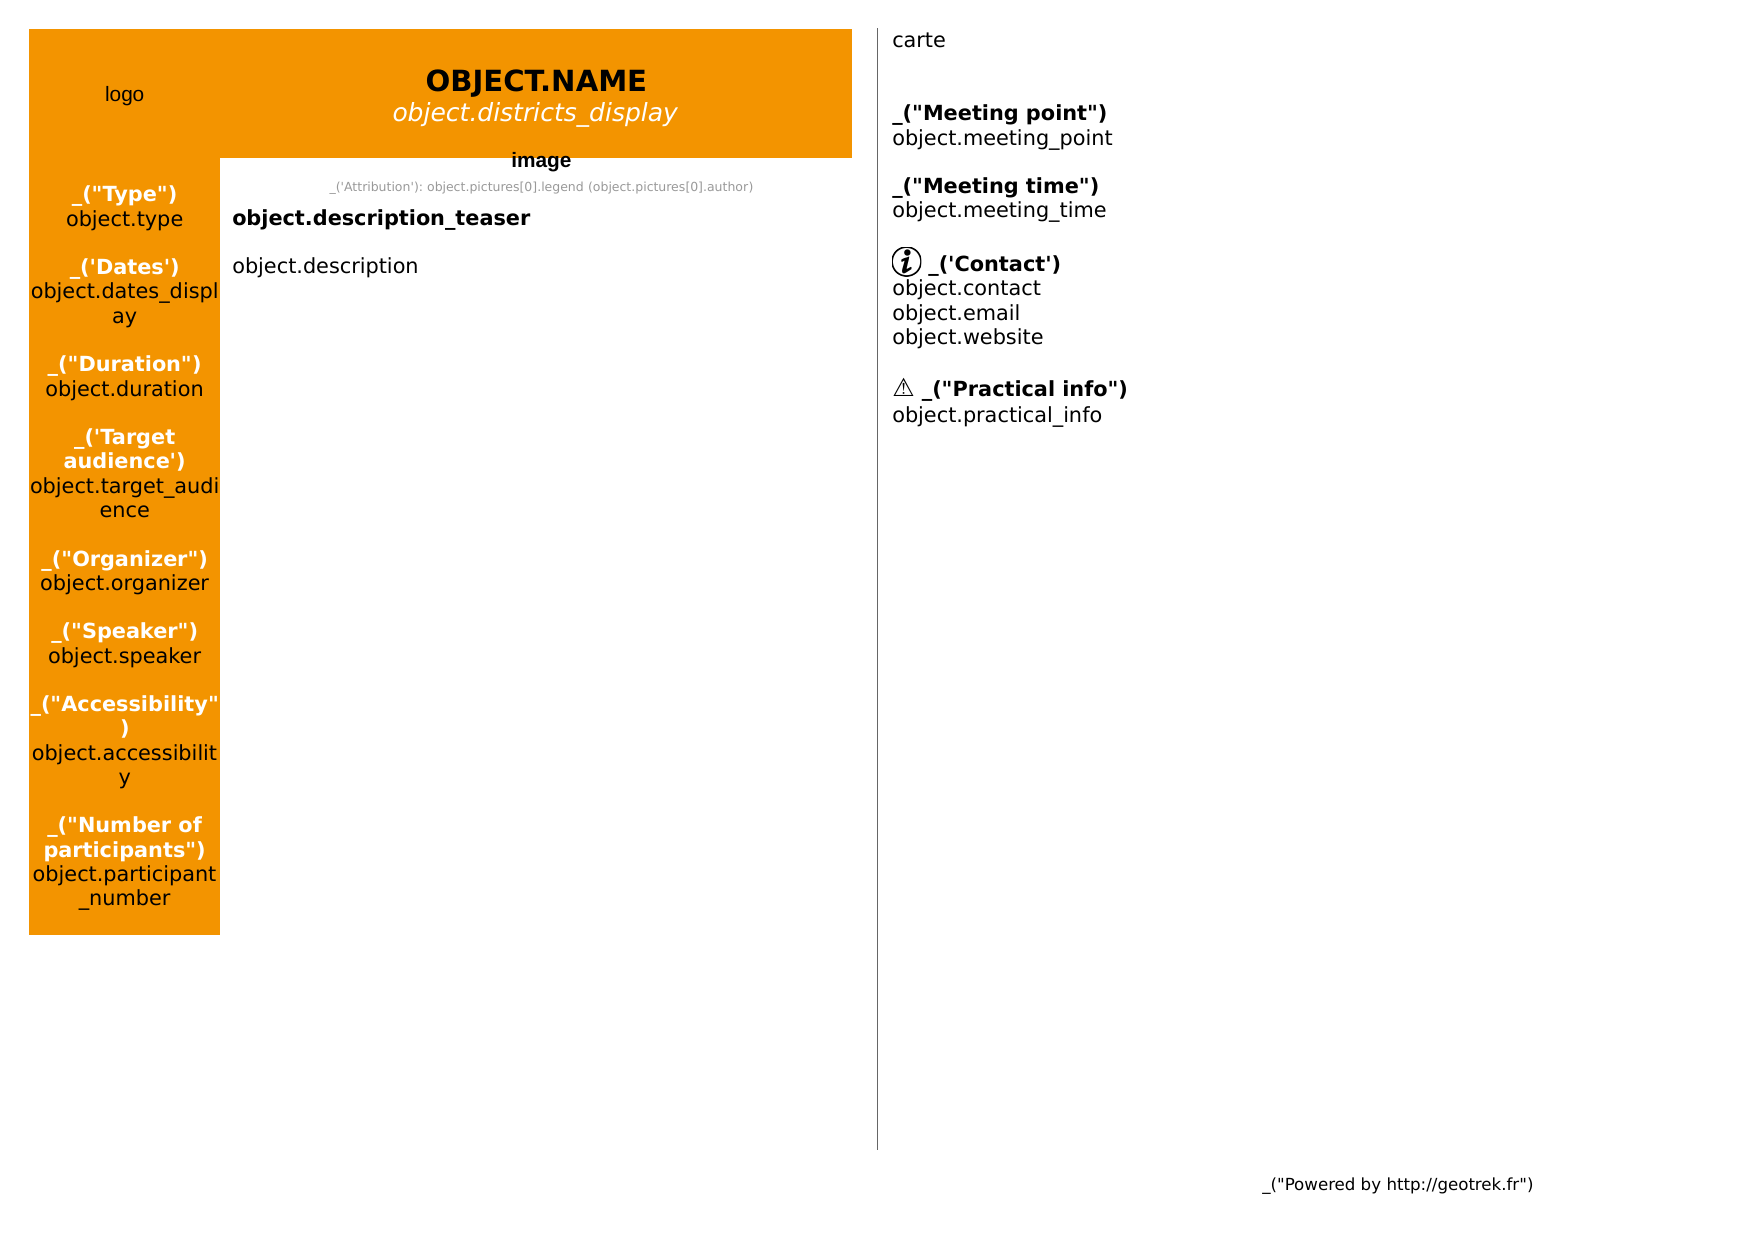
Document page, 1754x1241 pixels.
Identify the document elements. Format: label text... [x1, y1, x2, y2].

picture [892, 247, 922, 277]
text object.meeting_point [892, 126, 1725, 150]
text object.website [892, 325, 1725, 373]
text object.meeting_time [892, 198, 1725, 223]
table_header image [220, 158, 555, 170]
table_header _("Type") object.type _('Dates') object.dates_display _("Duration") object.duration _('Target audience') object.target_audience _("Organizer") object.organizer _("Speaker") object.speaker _("Accessibility") object.accessibility _("Number of participants") object.participant_number [29, 158, 220, 935]
text _('Contact') [922, 247, 1725, 276]
table_header [875, 1174, 1072, 1199]
table_header object.name object.districts_display [220, 29, 852, 158]
table_header logo [29, 29, 220, 158]
text object.email [892, 301, 1725, 325]
table_cell _('Attribution'): object.pictures[0].legend (object.pictures[0].author) [220, 170, 862, 194]
text _("Meeting point") [892, 101, 1725, 126]
text object.contact [892, 276, 1725, 301]
table_header _("Powered by http://geotrek.fr") [1072, 1174, 1723, 1199]
text carte [892, 28, 1725, 53]
table_header image [558, 158, 862, 170]
text ⚠ _("Practical info") [892, 373, 1725, 403]
table_cell object.description_teaser object.description [220, 194, 862, 935]
text object.practical_info [892, 403, 1725, 427]
text _("Meeting time") [892, 174, 1725, 198]
